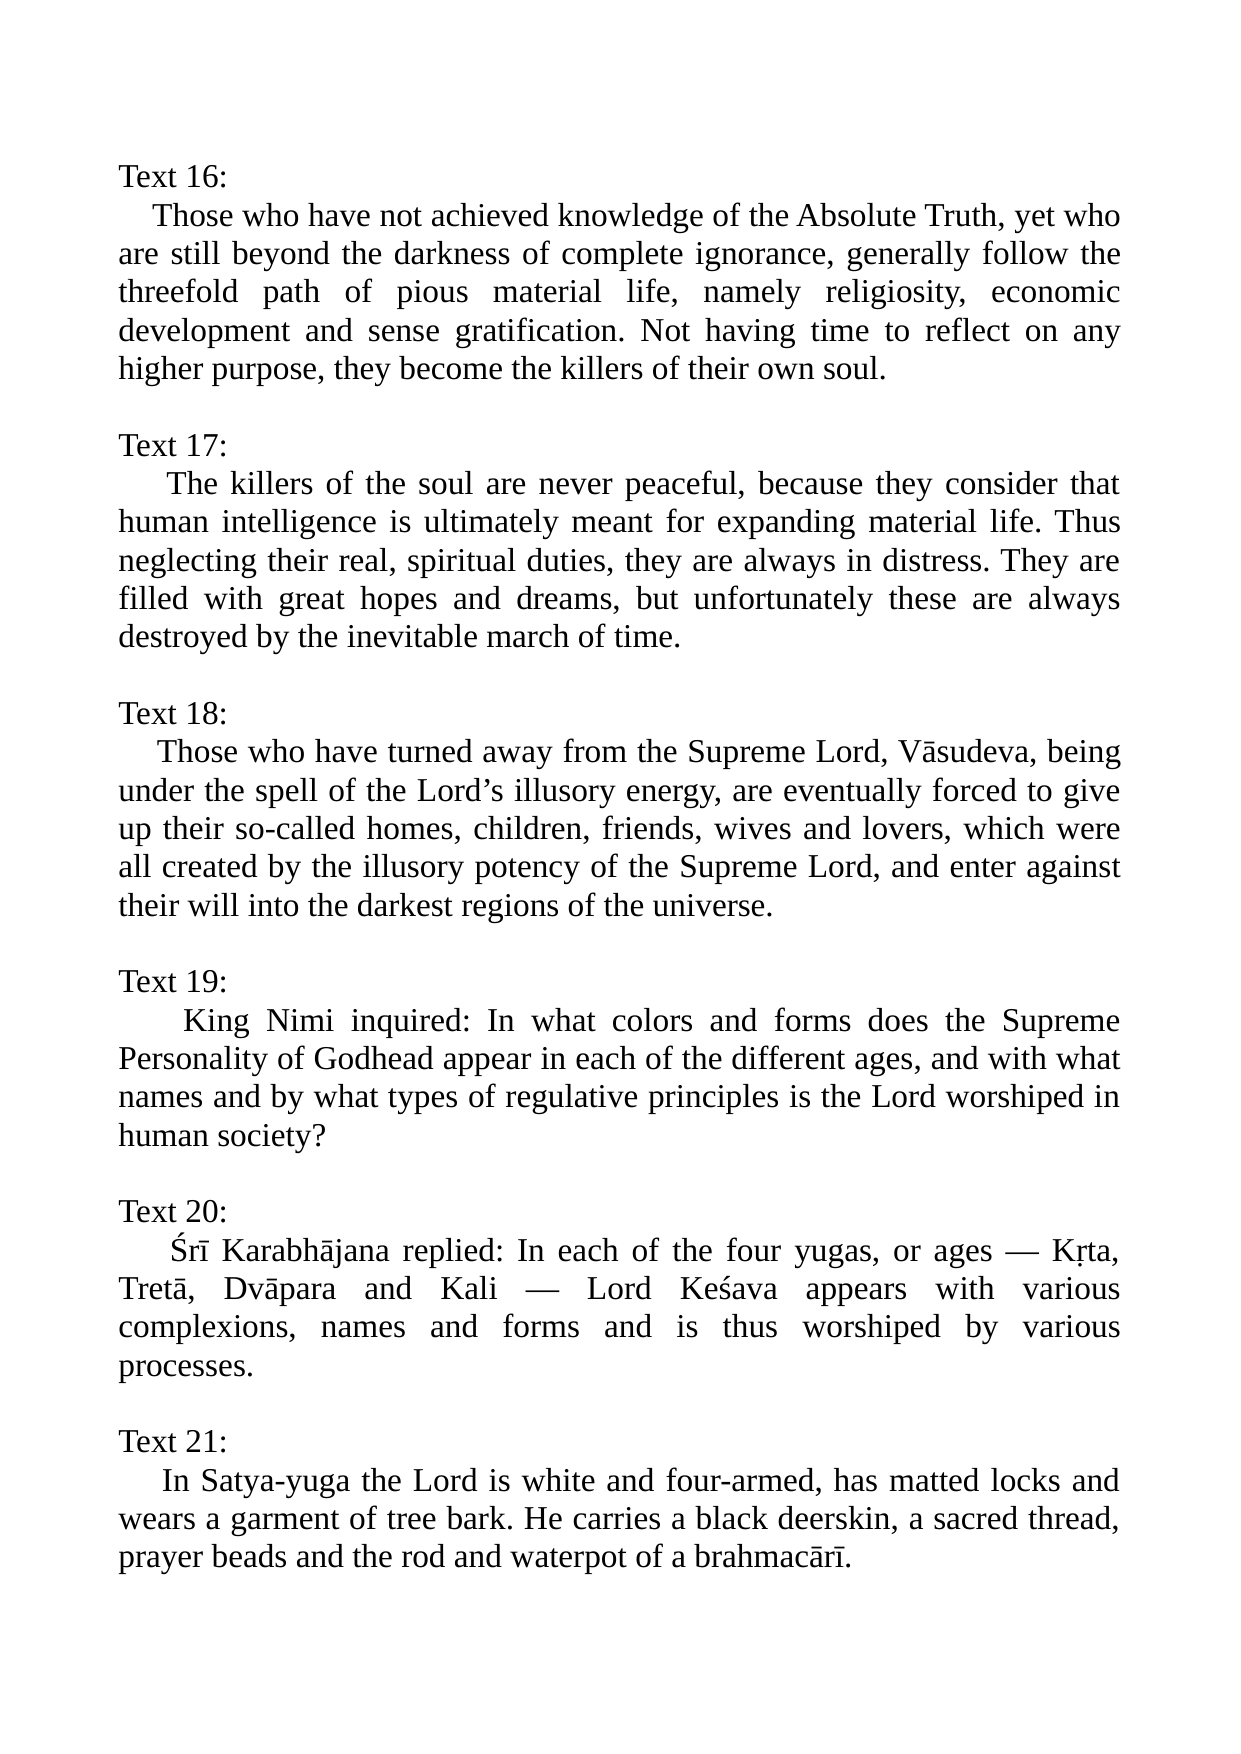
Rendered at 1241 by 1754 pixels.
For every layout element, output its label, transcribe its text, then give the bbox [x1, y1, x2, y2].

text Those who have not achieved knowledge of the Absolute Truth, yet who are still beyond the darkness of complete ignorance, generally follow the threefold path of pious material life, namely religiosity, economic development and sense gratification. Not having time to reflect on any higher purpose, they become the killers of their own soul. [118, 195, 1122, 386]
text Text 21: [118, 1421, 1122, 1460]
text Those who have turned away from the Supreme Lord, Vāsudeva, being under the spell of the Lord’s illusory energy, are eventually forced to give up their so-called homes, children, friends, wives and lovers, which were all created by the illusory potency of the Supreme Lord, and enter against their will into the darkest regions of the universe. [118, 731, 1122, 923]
text In Satya-yuga the Lord is white and four-armed, has matted locks and wears a garment of tree bark. He carries a black deerskin, a sacred thread, prayer beads and the rod and waterpot of a brahmacārī. [118, 1460, 1122, 1575]
text Text 20: [118, 1191, 1122, 1230]
text Śrī Karabhājana replied: In each of the four yugas, or ages — Kṛta, Tretā, Dvāpara and Kali — Lord Keśava appears with various complexions, names and forms and is thus worshiped by various processes. [118, 1230, 1122, 1383]
text King Nimi inquired: In what colors and forms does the Supreme Personality of Godhead appear in each of the different ages, and with what names and by what types of regulative principles is the Lord worshiped in human society? [118, 1000, 1122, 1153]
text Text 19: [118, 961, 1122, 1000]
text Text 18: [118, 693, 1122, 731]
text Text 16: [118, 156, 1122, 195]
text The killers of the soul are never peaceful, because they consider that human intelligence is ultimately meant for expanding material life. Thus neglecting their real, spiritual duties, they are always in distress. They are filled with great hopes and dreams, but unfortunately these are always destroyed by the inevitable march of time. [118, 463, 1122, 655]
text Text 17: [118, 425, 1122, 463]
